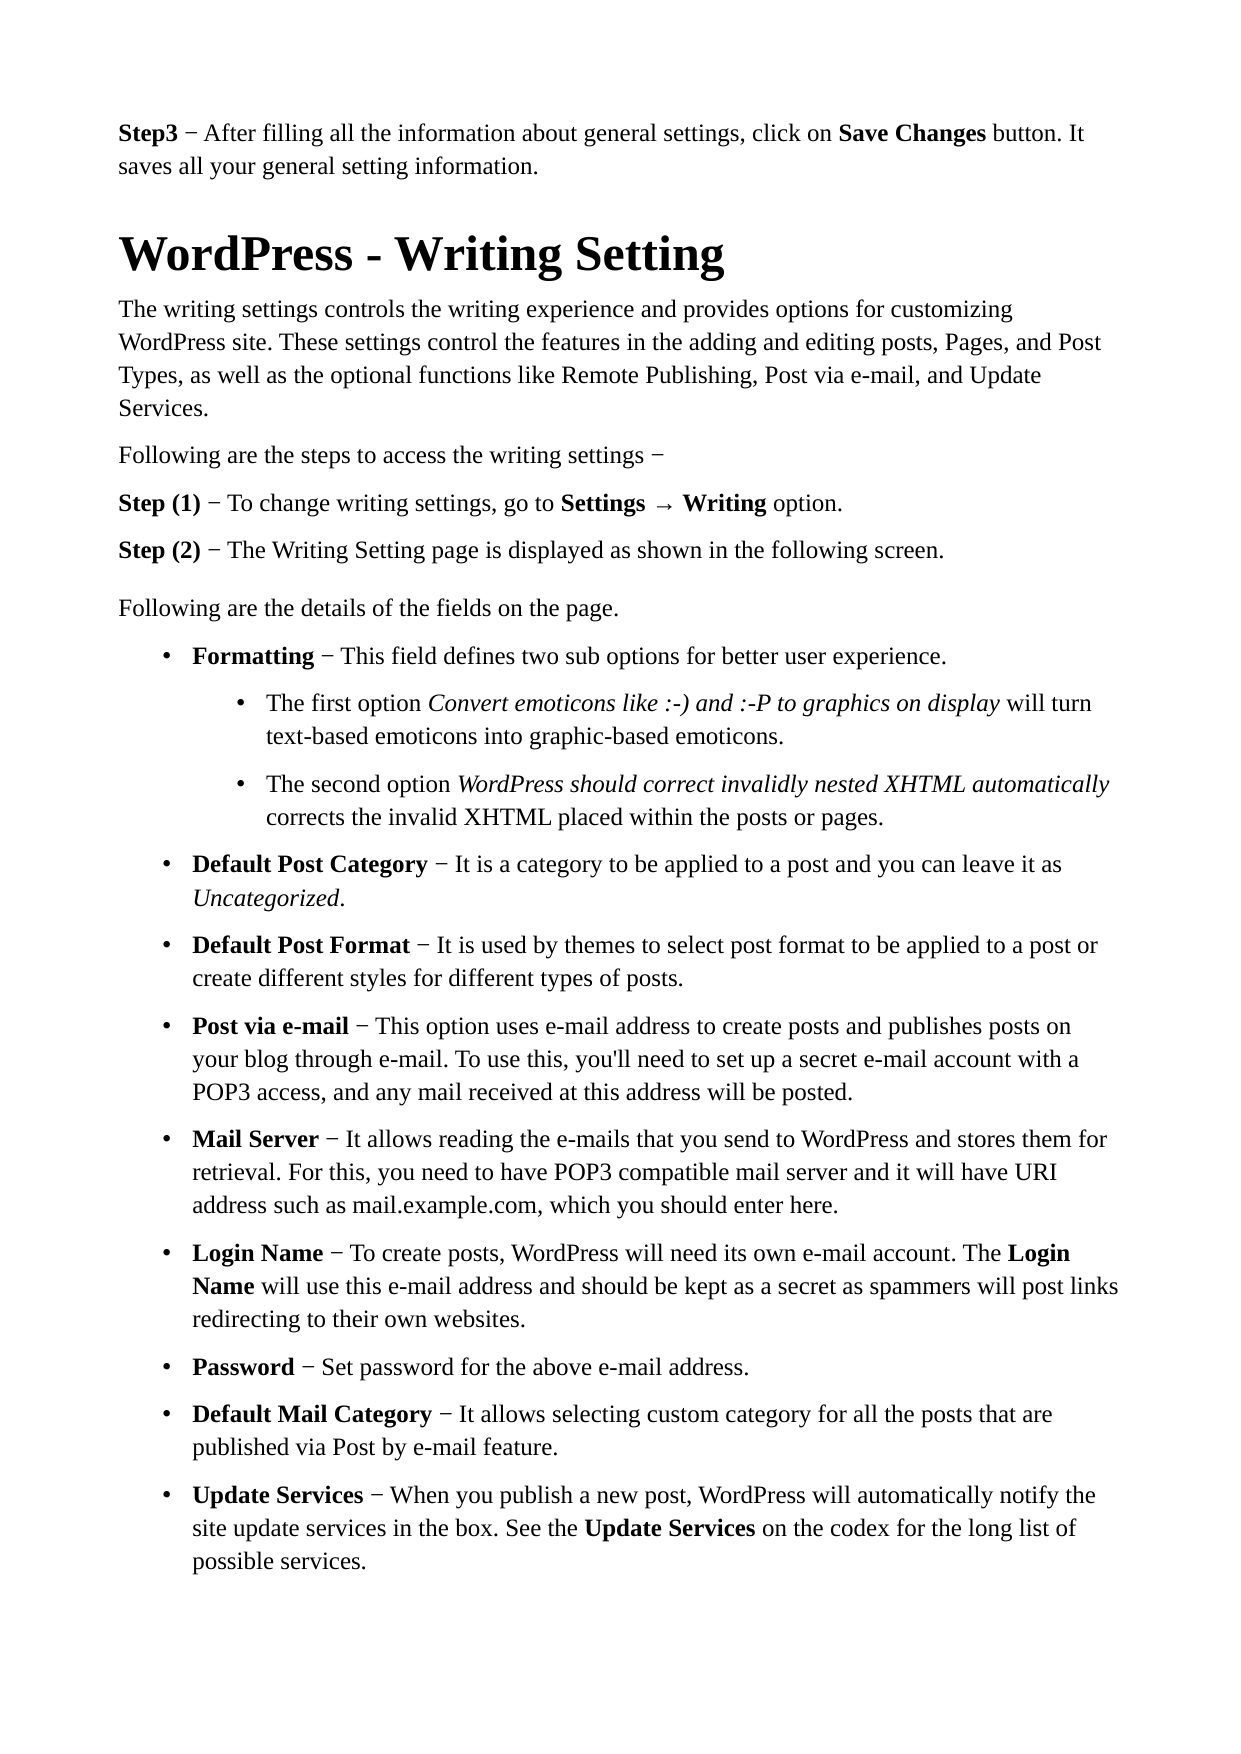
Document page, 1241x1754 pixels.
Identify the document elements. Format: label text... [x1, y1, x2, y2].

list Update Services − When you publish a new post, WordPress will automatically notify the site update services in the box. See the Update Services on the codex for the long list of possible services. [162, 1480, 1122, 1575]
text The writing settings controls the writing experience and provides options for customizing WordPress site. These settings control the features in the adding and editing posts, Pages, and Post Types, as well as the optional functions like Remote Publishing, Post via e-mail, and Update Services. [118, 294, 1122, 422]
text Step3 − After filling all the information about general settings, click on Save Changes button. It saves all your general setting information. [118, 118, 1122, 180]
list Password − Set password for the above e-mail address. [162, 1352, 1122, 1381]
list The second option WordPress should correct invalidly nested XHTML automatically corrects the invalid XHTML placed within the posts or pages. [236, 769, 1122, 831]
list Mail Server − It allows reading the e-mails that you send to WordPress and stores them for retrieval. For this, you need to have POP3 compatible mail server and it will have URI address such as mail.example.com, which you should enter here. [162, 1124, 1122, 1219]
text Step (2) − The Writing Setting page is displayed as shown in the following screen. [118, 536, 1122, 564]
text Following are the details of the fields on the page. [118, 593, 1122, 622]
text Step (1) − To change writing settings, go to Settings → Writing option. [118, 488, 1122, 517]
subtitle WordPress - Writing Setting [118, 224, 1122, 281]
list Login Name − To create posts, WordPress will need its own e-mail account. The Login Name will use this e-mail address and should be kept as a secret as spammers will post links redirecting to their own websites. [162, 1238, 1122, 1333]
list Post via e-mail − This option uses e-mail address to create posts and publishes posts on your blog through e-mail. To use this, you'll need to set up a secret e-mail account with a POP3 access, and any mail received at this address will be posted. [162, 1011, 1122, 1106]
list Default Post Format − It is used by themes to select post format to be applied to a post or create different styles for different types of posts. [162, 930, 1122, 992]
list Default Mail Category − It allows selecting custom category for all the posts that are published via Post by e-mail feature. [162, 1399, 1122, 1461]
list Default Post Category − It is a category to be applied to a post and you can leave it as Uncategorized. [162, 849, 1122, 911]
list Formatting − This field defines two sub options for better user experience. [162, 641, 1122, 669]
list The first option Convert emoticons like :-) and :-P to graphics on display will turn text-based emoticons into graphic-based emoticons. [236, 688, 1122, 750]
text Following are the steps to access the writing settings − [118, 440, 1122, 469]
